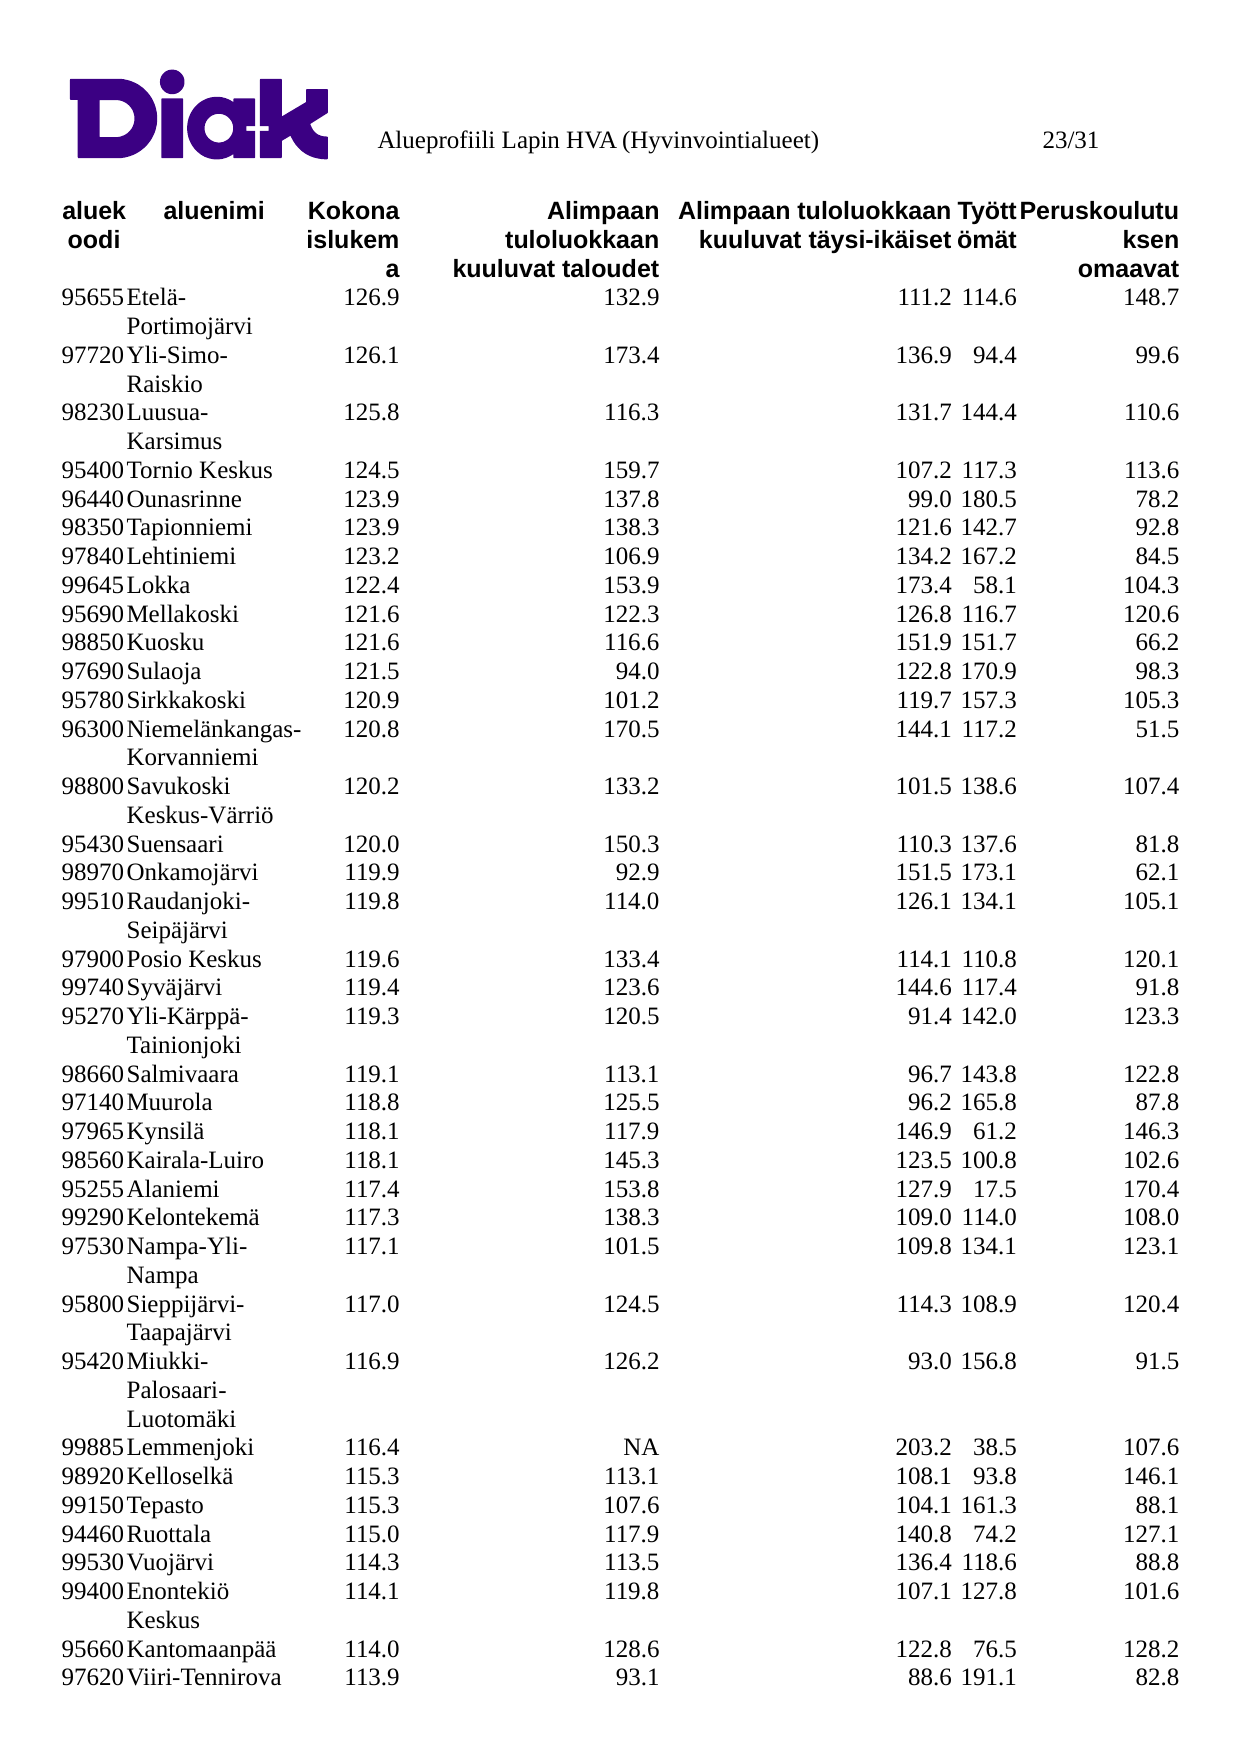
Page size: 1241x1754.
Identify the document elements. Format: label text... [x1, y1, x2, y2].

table_cell 114.0 [952, 1203, 1017, 1231]
table_cell 120.2 [302, 771, 399, 829]
table_cell Yli-Kärppä-Tainionjoki [126, 1001, 302, 1059]
table_cell 115.0 [302, 1519, 399, 1547]
table_cell 66.2 [1017, 628, 1179, 656]
table_cell 161.3 [952, 1490, 1017, 1519]
table_cell Kairala-Luiro [126, 1145, 302, 1174]
table_cell 113.6 [1017, 455, 1179, 484]
table_cell Vuojärvi [126, 1548, 302, 1576]
table_cell 97140 [61, 1088, 126, 1116]
table_cell 117.0 [302, 1289, 399, 1346]
table_cell 113.1 [399, 1059, 659, 1087]
table_cell 98.3 [1017, 656, 1179, 685]
table_cell Salmivaara [126, 1059, 302, 1087]
table_cell 124.5 [302, 455, 399, 484]
table_cell 92.9 [399, 858, 659, 886]
table_cell 117.9 [399, 1116, 659, 1145]
table_cell 101.6 [1017, 1576, 1179, 1634]
table_cell 122.3 [399, 599, 659, 627]
table_cell 78.2 [1017, 484, 1179, 512]
table_cell 115.3 [302, 1461, 399, 1490]
table_cell 99150 [61, 1490, 126, 1519]
table_cell 165.8 [952, 1088, 1017, 1116]
table_cell 120.1 [1017, 944, 1179, 972]
table_header Alimpaan tuloluokkaan kuuluvat täysi-ikäiset [659, 196, 952, 282]
table_cell 116.4 [302, 1433, 399, 1461]
table_cell 88.1 [1017, 1490, 1179, 1519]
table_cell 94.4 [952, 340, 1017, 397]
table_cell Kantomaanpää [126, 1634, 302, 1662]
table_cell 117.3 [302, 1203, 399, 1231]
table_cell 119.1 [302, 1059, 399, 1087]
table_cell Ruottala [126, 1519, 302, 1547]
table_cell 121.5 [302, 656, 399, 685]
table_header Alimpaan tuloluokkaan kuuluvat taloudet [399, 196, 659, 282]
table_cell 116.7 [952, 599, 1017, 627]
table_cell 180.5 [952, 484, 1017, 512]
table_cell 97530 [61, 1231, 126, 1289]
table_cell 109.8 [659, 1231, 952, 1289]
table_cell 122.4 [302, 570, 399, 599]
table_cell 96300 [61, 714, 126, 771]
table_cell Mellakoski [126, 599, 302, 627]
table_cell 95780 [61, 685, 126, 714]
table_cell 122.8 [1017, 1059, 1179, 1087]
table_cell 123.9 [302, 484, 399, 512]
table_cell 95255 [61, 1174, 126, 1202]
table_cell 173.4 [399, 340, 659, 397]
table_cell 99740 [61, 973, 126, 1001]
table_cell 92.8 [1017, 513, 1179, 541]
table_cell 126.1 [659, 886, 952, 944]
table_cell Lokka [126, 570, 302, 599]
table_cell 138.3 [399, 1203, 659, 1231]
table_cell 95400 [61, 455, 126, 484]
table_cell 145.3 [399, 1145, 659, 1174]
table_cell 123.3 [1017, 1001, 1179, 1059]
table_cell 116.6 [399, 628, 659, 656]
table_cell 114.1 [659, 944, 952, 972]
table_cell 104.1 [659, 1490, 952, 1519]
table_cell 96440 [61, 484, 126, 512]
table_cell 108.0 [1017, 1203, 1179, 1231]
table_cell 38.5 [952, 1433, 1017, 1461]
table_cell 128.6 [399, 1634, 659, 1662]
table_cell 116.3 [399, 398, 659, 455]
table_cell 127.9 [659, 1174, 952, 1202]
table_cell Onkamojärvi [126, 858, 302, 886]
table_cell Kelloselkä [126, 1461, 302, 1490]
table_cell 119.8 [302, 886, 399, 944]
table_cell 105.3 [1017, 685, 1179, 714]
table_cell 114.6 [952, 283, 1017, 340]
table_cell Miukki-Palosaari-Luotomäki [126, 1346, 302, 1432]
table_cell 99400 [61, 1576, 126, 1634]
table_cell 144.4 [952, 398, 1017, 455]
table_cell 128.2 [1017, 1634, 1179, 1662]
table_cell 107.4 [1017, 771, 1179, 829]
table_header Työttömät [952, 196, 1017, 282]
table_cell 97720 [61, 340, 126, 397]
table_cell 107.2 [659, 455, 952, 484]
table_cell 97620 [61, 1663, 126, 1691]
table_cell 140.8 [659, 1519, 952, 1547]
table_cell 170.4 [1017, 1174, 1179, 1202]
table_header aluenimi [126, 196, 302, 282]
table_cell 110.8 [952, 944, 1017, 972]
table_cell 105.1 [1017, 886, 1179, 944]
table_cell 167.2 [952, 541, 1017, 570]
table_cell 122.8 [659, 1634, 952, 1662]
table_cell 133.4 [399, 944, 659, 972]
table_cell 170.5 [399, 714, 659, 771]
table_cell 106.9 [399, 541, 659, 570]
table_cell 110.3 [659, 829, 952, 857]
table_cell 120.0 [302, 829, 399, 857]
table_cell 146.9 [659, 1116, 952, 1145]
table_cell 99645 [61, 570, 126, 599]
table_cell 97900 [61, 944, 126, 972]
table_cell 97840 [61, 541, 126, 570]
table_cell 119.3 [302, 1001, 399, 1059]
table_cell 127.8 [952, 1576, 1017, 1634]
table_cell 136.9 [659, 340, 952, 397]
table_cell 203.2 [659, 1433, 952, 1461]
table_cell 122.8 [659, 656, 952, 685]
table_cell 151.9 [659, 628, 952, 656]
table_cell 98850 [61, 628, 126, 656]
table_cell 118.1 [302, 1116, 399, 1145]
table_cell Syväjärvi [126, 973, 302, 1001]
table_cell 58.1 [952, 570, 1017, 599]
table_cell 138.6 [952, 771, 1017, 829]
table_cell 114.1 [302, 1576, 399, 1634]
table_cell Savukoski Keskus-Värriö [126, 771, 302, 829]
table_cell 91.4 [659, 1001, 952, 1059]
table_cell 146.3 [1017, 1116, 1179, 1145]
table_cell 88.8 [1017, 1548, 1179, 1576]
table_cell 74.2 [952, 1519, 1017, 1547]
table_cell 126.1 [302, 340, 399, 397]
table_cell 82.8 [1017, 1663, 1179, 1691]
table_cell Tornio Keskus [126, 455, 302, 484]
table_cell Kuosku [126, 628, 302, 656]
table_cell Ounasrinne [126, 484, 302, 512]
table_cell 108.9 [952, 1289, 1017, 1346]
table_cell 98660 [61, 1059, 126, 1087]
table_cell 151.5 [659, 858, 952, 886]
table_cell 119.9 [302, 858, 399, 886]
table_header Kokonaislukema [302, 196, 399, 282]
table_cell 107.6 [399, 1490, 659, 1519]
table_cell Suensaari [126, 829, 302, 857]
table_cell 107.1 [659, 1576, 952, 1634]
table_cell 91.5 [1017, 1346, 1179, 1432]
table_cell 104.3 [1017, 570, 1179, 599]
table_cell 114.3 [302, 1548, 399, 1576]
table_cell 93.1 [399, 1663, 659, 1691]
table_cell Etelä-Portimojärvi [126, 283, 302, 340]
table_cell 119.6 [302, 944, 399, 972]
table_cell 114.3 [659, 1289, 952, 1346]
table_cell Nampa-Yli-Nampa [126, 1231, 302, 1289]
table_cell 125.8 [302, 398, 399, 455]
table_cell 156.8 [952, 1346, 1017, 1432]
table_cell 96.2 [659, 1088, 952, 1116]
table_cell 62.1 [1017, 858, 1179, 886]
table_cell 17.5 [952, 1174, 1017, 1202]
table_cell 97690 [61, 656, 126, 685]
table_cell 115.3 [302, 1490, 399, 1519]
table_cell 113.1 [399, 1461, 659, 1490]
table_cell Luusua-Karsimus [126, 398, 302, 455]
table_cell 95420 [61, 1346, 126, 1432]
table_cell Niemelänkangas-Korvanniemi [126, 714, 302, 771]
table_cell 127.1 [1017, 1519, 1179, 1547]
table_cell 124.5 [399, 1289, 659, 1346]
table_cell 123.1 [1017, 1231, 1179, 1289]
table_cell 118.8 [302, 1088, 399, 1116]
table_cell 113.5 [399, 1548, 659, 1576]
table_cell 99.0 [659, 484, 952, 512]
table_cell 131.7 [659, 398, 952, 455]
table_cell 170.9 [952, 656, 1017, 685]
table_cell Lemmenjoki [126, 1433, 302, 1461]
table_cell 116.9 [302, 1346, 399, 1432]
table_cell Alaniemi [126, 1174, 302, 1202]
table_cell 95800 [61, 1289, 126, 1346]
table_cell 123.5 [659, 1145, 952, 1174]
table_cell 87.8 [1017, 1088, 1179, 1116]
table_cell 120.9 [302, 685, 399, 714]
table_cell 132.9 [399, 283, 659, 340]
table_cell 95690 [61, 599, 126, 627]
table_cell Sirkkakoski [126, 685, 302, 714]
table_cell 138.3 [399, 513, 659, 541]
table_cell 93.8 [952, 1461, 1017, 1490]
table_cell Kelontekemä [126, 1203, 302, 1231]
table_cell 51.5 [1017, 714, 1179, 771]
table_cell 95270 [61, 1001, 126, 1059]
table_cell Raudanjoki-Seipäjärvi [126, 886, 302, 944]
table_cell 94.0 [399, 656, 659, 685]
table_cell 123.9 [302, 513, 399, 541]
table_cell 98920 [61, 1461, 126, 1490]
table_cell Kynsilä [126, 1116, 302, 1145]
table_cell 110.6 [1017, 398, 1179, 455]
table_cell 142.0 [952, 1001, 1017, 1059]
table_cell 101.5 [659, 771, 952, 829]
table_cell 143.8 [952, 1059, 1017, 1087]
table_cell Sulaoja [126, 656, 302, 685]
table_cell NA [399, 1433, 659, 1461]
table_cell 108.1 [659, 1461, 952, 1490]
table_cell 144.6 [659, 973, 952, 1001]
table_cell Yli-Simo-Raiskio [126, 340, 302, 397]
table_cell 101.5 [399, 1231, 659, 1289]
table_cell 117.4 [302, 1174, 399, 1202]
table_cell 98970 [61, 858, 126, 886]
table_cell 126.9 [302, 283, 399, 340]
table_cell 96.7 [659, 1059, 952, 1087]
table_cell 95660 [61, 1634, 126, 1662]
table_cell 153.9 [399, 570, 659, 599]
table_cell 84.5 [1017, 541, 1179, 570]
table_cell 111.2 [659, 283, 952, 340]
table_cell Muurola [126, 1088, 302, 1116]
table_cell 121.6 [659, 513, 952, 541]
table_cell 117.2 [952, 714, 1017, 771]
table_cell 118.1 [302, 1145, 399, 1174]
table_cell 173.1 [952, 858, 1017, 886]
table_cell 117.4 [952, 973, 1017, 1001]
table_cell 120.4 [1017, 1289, 1179, 1346]
table_cell 99510 [61, 886, 126, 944]
table_cell 91.8 [1017, 973, 1179, 1001]
table_cell 119.7 [659, 685, 952, 714]
table_cell Tapionniemi [126, 513, 302, 541]
table_cell 101.2 [399, 685, 659, 714]
table_cell 151.7 [952, 628, 1017, 656]
table_cell 157.3 [952, 685, 1017, 714]
table_cell 119.8 [399, 1576, 659, 1634]
table_cell 159.7 [399, 455, 659, 484]
table_cell 76.5 [952, 1634, 1017, 1662]
table_cell 98800 [61, 771, 126, 829]
table_cell 123.2 [302, 541, 399, 570]
table_cell 98230 [61, 398, 126, 455]
table_cell 98350 [61, 513, 126, 541]
table_cell 102.6 [1017, 1145, 1179, 1174]
table_cell 137.6 [952, 829, 1017, 857]
table_cell 114.0 [302, 1634, 399, 1662]
table_cell Enontekiö Keskus [126, 1576, 302, 1634]
table_cell 173.4 [659, 570, 952, 599]
table_cell 107.6 [1017, 1433, 1179, 1461]
table_cell Tepasto [126, 1490, 302, 1519]
table_cell 134.1 [952, 1231, 1017, 1289]
table_cell 95655 [61, 283, 126, 340]
table_cell 61.2 [952, 1116, 1017, 1145]
table_cell 117.1 [302, 1231, 399, 1289]
table_cell 134.2 [659, 541, 952, 570]
table_cell 144.1 [659, 714, 952, 771]
table_cell 100.8 [952, 1145, 1017, 1174]
table_cell 118.6 [952, 1548, 1017, 1576]
table_cell 146.1 [1017, 1461, 1179, 1490]
table_cell 114.0 [399, 886, 659, 944]
table_cell 99290 [61, 1203, 126, 1231]
table_cell Sieppijärvi-Taapajärvi [126, 1289, 302, 1346]
table_cell 142.7 [952, 513, 1017, 541]
table_cell 134.1 [952, 886, 1017, 944]
table_cell 98560 [61, 1145, 126, 1174]
table_cell 137.8 [399, 484, 659, 512]
table_cell 113.9 [302, 1663, 399, 1691]
table_cell 191.1 [952, 1663, 1017, 1691]
table_cell 125.5 [399, 1088, 659, 1116]
table_cell 148.7 [1017, 283, 1179, 340]
table_cell 121.6 [302, 628, 399, 656]
table_cell 99.6 [1017, 340, 1179, 397]
table_cell 126.8 [659, 599, 952, 627]
table_cell 81.8 [1017, 829, 1179, 857]
table_cell 126.2 [399, 1346, 659, 1432]
table_cell 95430 [61, 829, 126, 857]
table_cell 109.0 [659, 1203, 952, 1231]
table_cell 123.6 [399, 973, 659, 1001]
table_cell 121.6 [302, 599, 399, 627]
table_cell 99530 [61, 1548, 126, 1576]
table_cell 133.2 [399, 771, 659, 829]
table_cell 153.8 [399, 1174, 659, 1202]
table_cell 93.0 [659, 1346, 952, 1432]
table_cell 97965 [61, 1116, 126, 1145]
table_cell 120.8 [302, 714, 399, 771]
table_cell 120.6 [1017, 599, 1179, 627]
table_cell 120.5 [399, 1001, 659, 1059]
table_cell Lehtiniemi [126, 541, 302, 570]
table_cell Posio Keskus [126, 944, 302, 972]
table_cell 119.4 [302, 973, 399, 1001]
table_cell 99885 [61, 1433, 126, 1461]
table_cell 117.3 [952, 455, 1017, 484]
table_cell 88.6 [659, 1663, 952, 1691]
table_header Peruskoulutuksen omaavat [1017, 196, 1179, 282]
table_cell 94460 [61, 1519, 126, 1547]
table_cell 136.4 [659, 1548, 952, 1576]
table_cell Viiri-Tennirova [126, 1663, 302, 1691]
table_cell 117.9 [399, 1519, 659, 1547]
table_header aluekoodi [61, 196, 126, 282]
table_cell 150.3 [399, 829, 659, 857]
